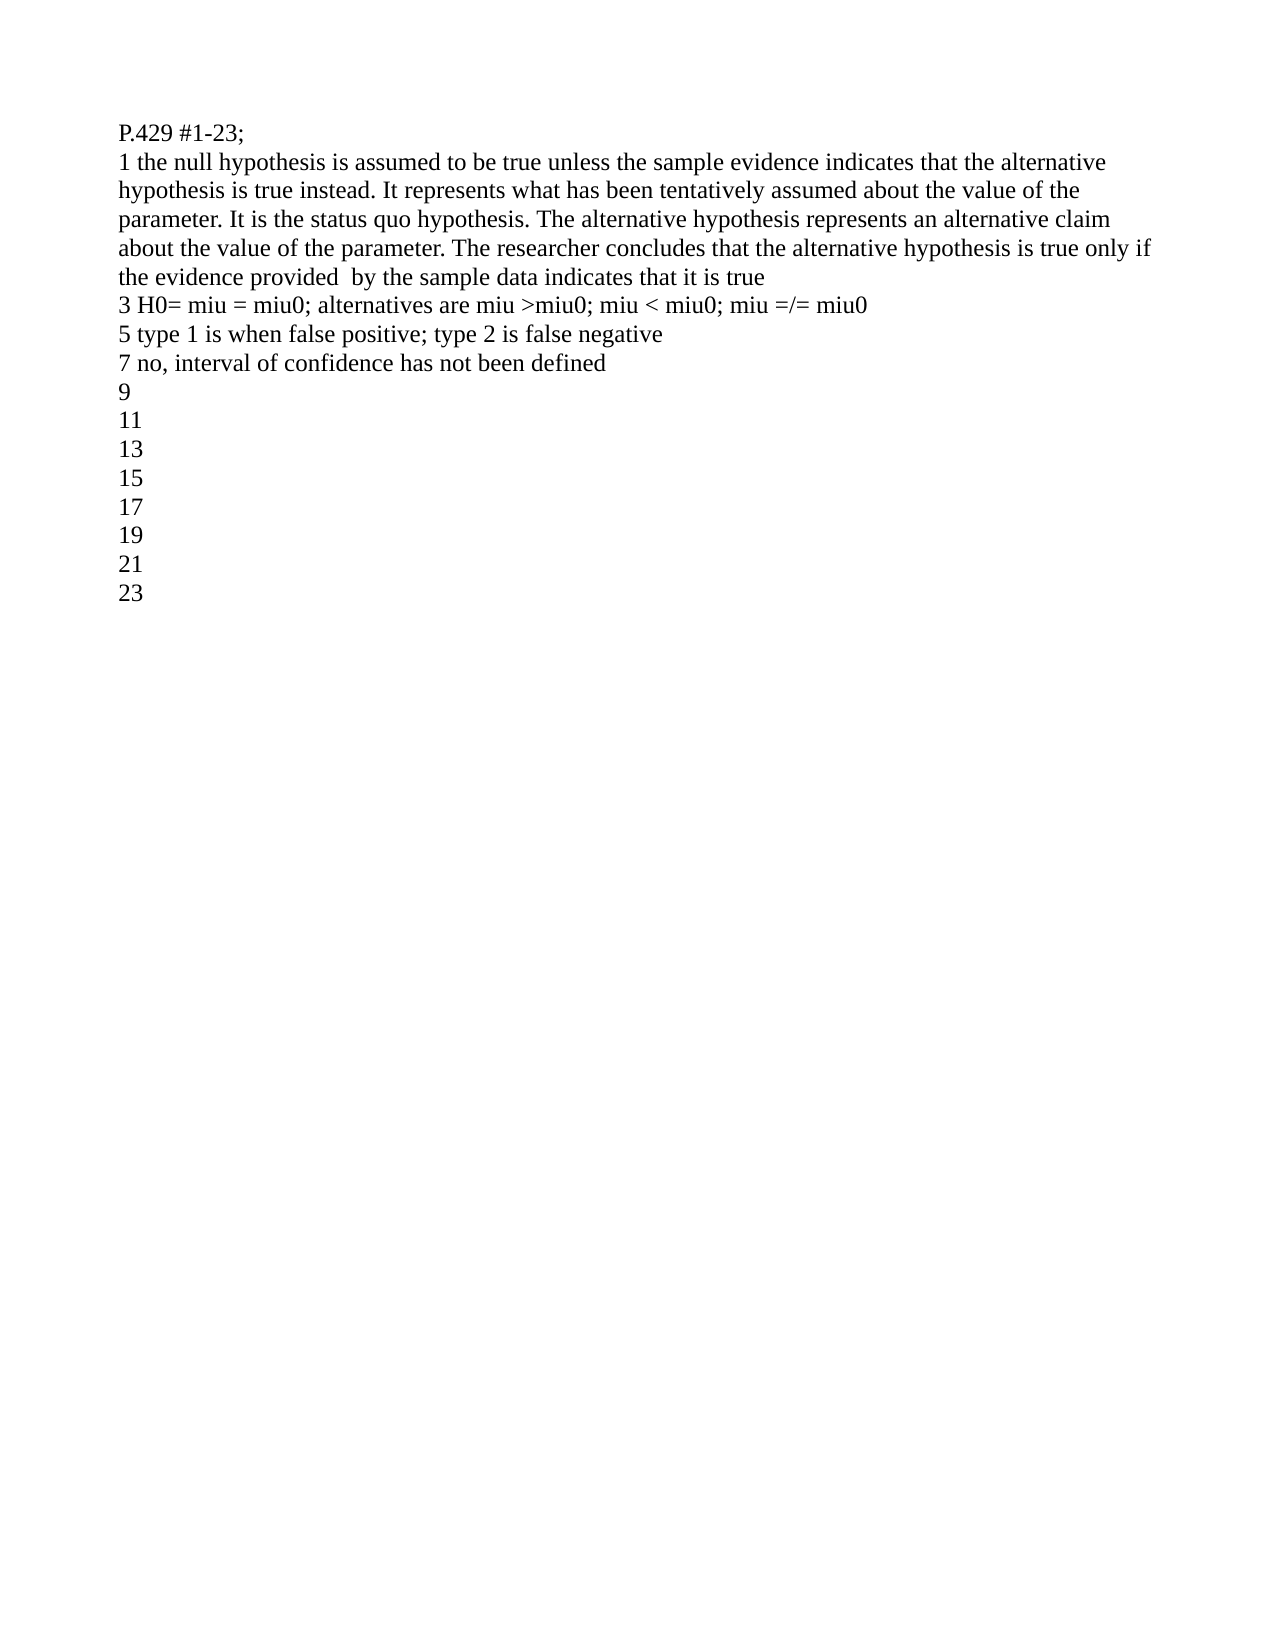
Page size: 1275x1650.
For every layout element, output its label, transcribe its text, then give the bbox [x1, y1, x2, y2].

text 5 type 1 is when false positive; type 2 is false negative [118, 319, 1157, 348]
text 11 [118, 406, 1157, 434]
text 9 [118, 377, 1157, 406]
text 15 [118, 463, 1157, 492]
text 1 the null hypothesis is assumed to be true unless the sample evidence indicates that the alternative hypothesis is true instead. It represents what has been tentatively assumed about the value of the parameter. It is the status quo hypothesis. The alternative hypothesis represents an alternative claim about the value of the parameter. The researcher concludes that the alternative hypothesis is true only if the evidence provided by the sample data indicates that it is true [118, 147, 1157, 291]
text 23 [118, 578, 1157, 607]
text P.429 #1-23; [118, 118, 1157, 147]
text 17 [118, 492, 1157, 521]
text 13 [118, 434, 1157, 463]
text 19 [118, 521, 1157, 549]
text 7 no, interval of confidence has not been defined [118, 348, 1157, 377]
text 3 H0= miu = miu0; alternatives are miu >miu0; miu < miu0; miu =/= miu0 [118, 291, 1157, 319]
text 21 [118, 549, 1157, 578]
